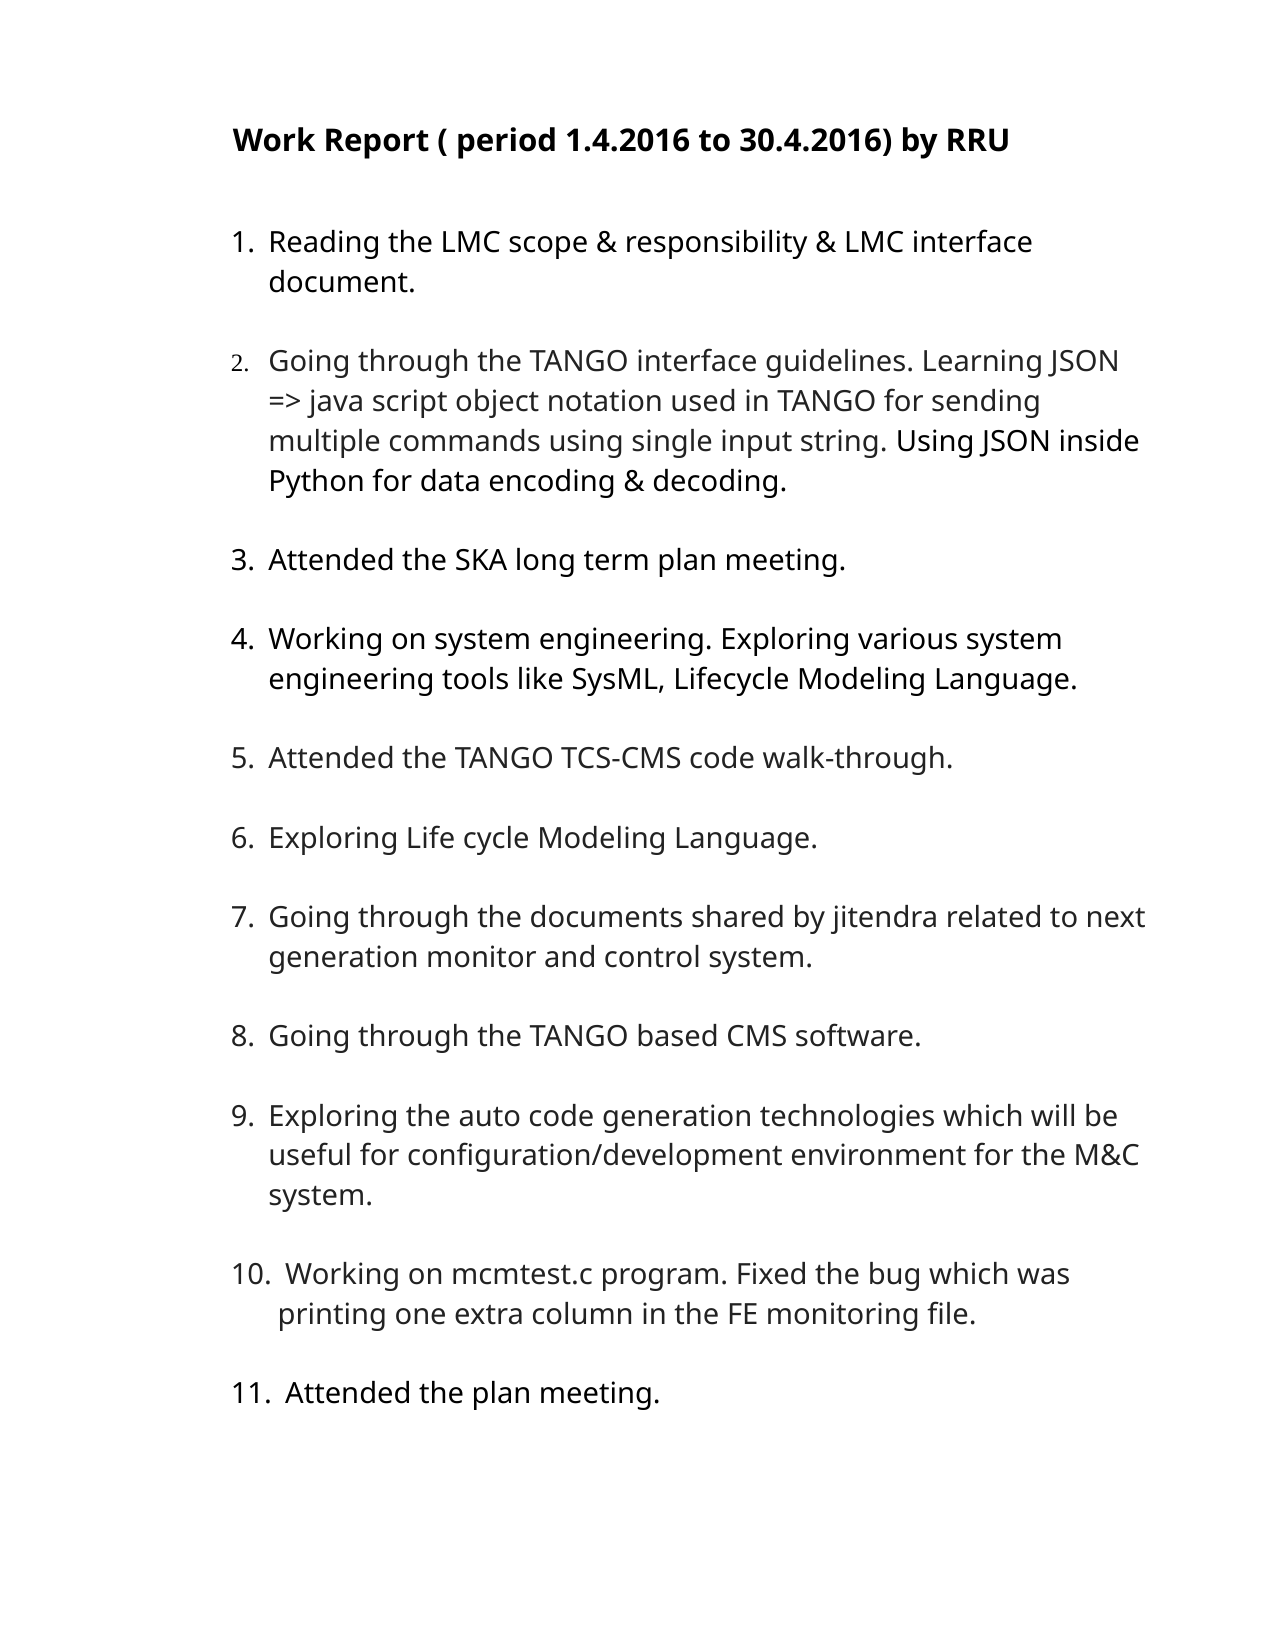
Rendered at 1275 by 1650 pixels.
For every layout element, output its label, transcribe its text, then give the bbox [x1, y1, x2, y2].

list Exploring the auto code generation technologies which will be useful for configuration/development environment for the M&C system. [231, 1095, 1157, 1214]
list Working on mcmtest.c program. Fixed the bug which was printing one extra column in the FE monitoring file. [231, 1253, 1157, 1333]
list Working on system engineering. Exploring various system engineering tools like SysML, Lifecycle Modeling Language. [231, 618, 1157, 698]
list Going through the TANGO interface guidelines. Learning JSON => java script object notation used in TANGO for sending multiple commands using single input string. Using JSON inside Python for data encoding & decoding. [231, 341, 1157, 499]
list Reading the LMC scope & responsibility & LMC interface document. [231, 222, 1157, 301]
list Attended the TANGO TCS-CMS code walk-through. [231, 738, 1157, 777]
list Attended the SKA long term plan meeting. [231, 539, 1157, 579]
text Work Report ( period 1.4.2016 to 30.4.2016) by RRU [118, 118, 1157, 161]
list Going through the TANGO based CMS software. [231, 1015, 1157, 1055]
list Exploring Life cycle Modeling Language. [231, 817, 1157, 857]
list Going through the documents shared by jitendra related to next generation monitor and control system. [231, 896, 1157, 976]
list Attended the plan meeting. [231, 1373, 1157, 1412]
